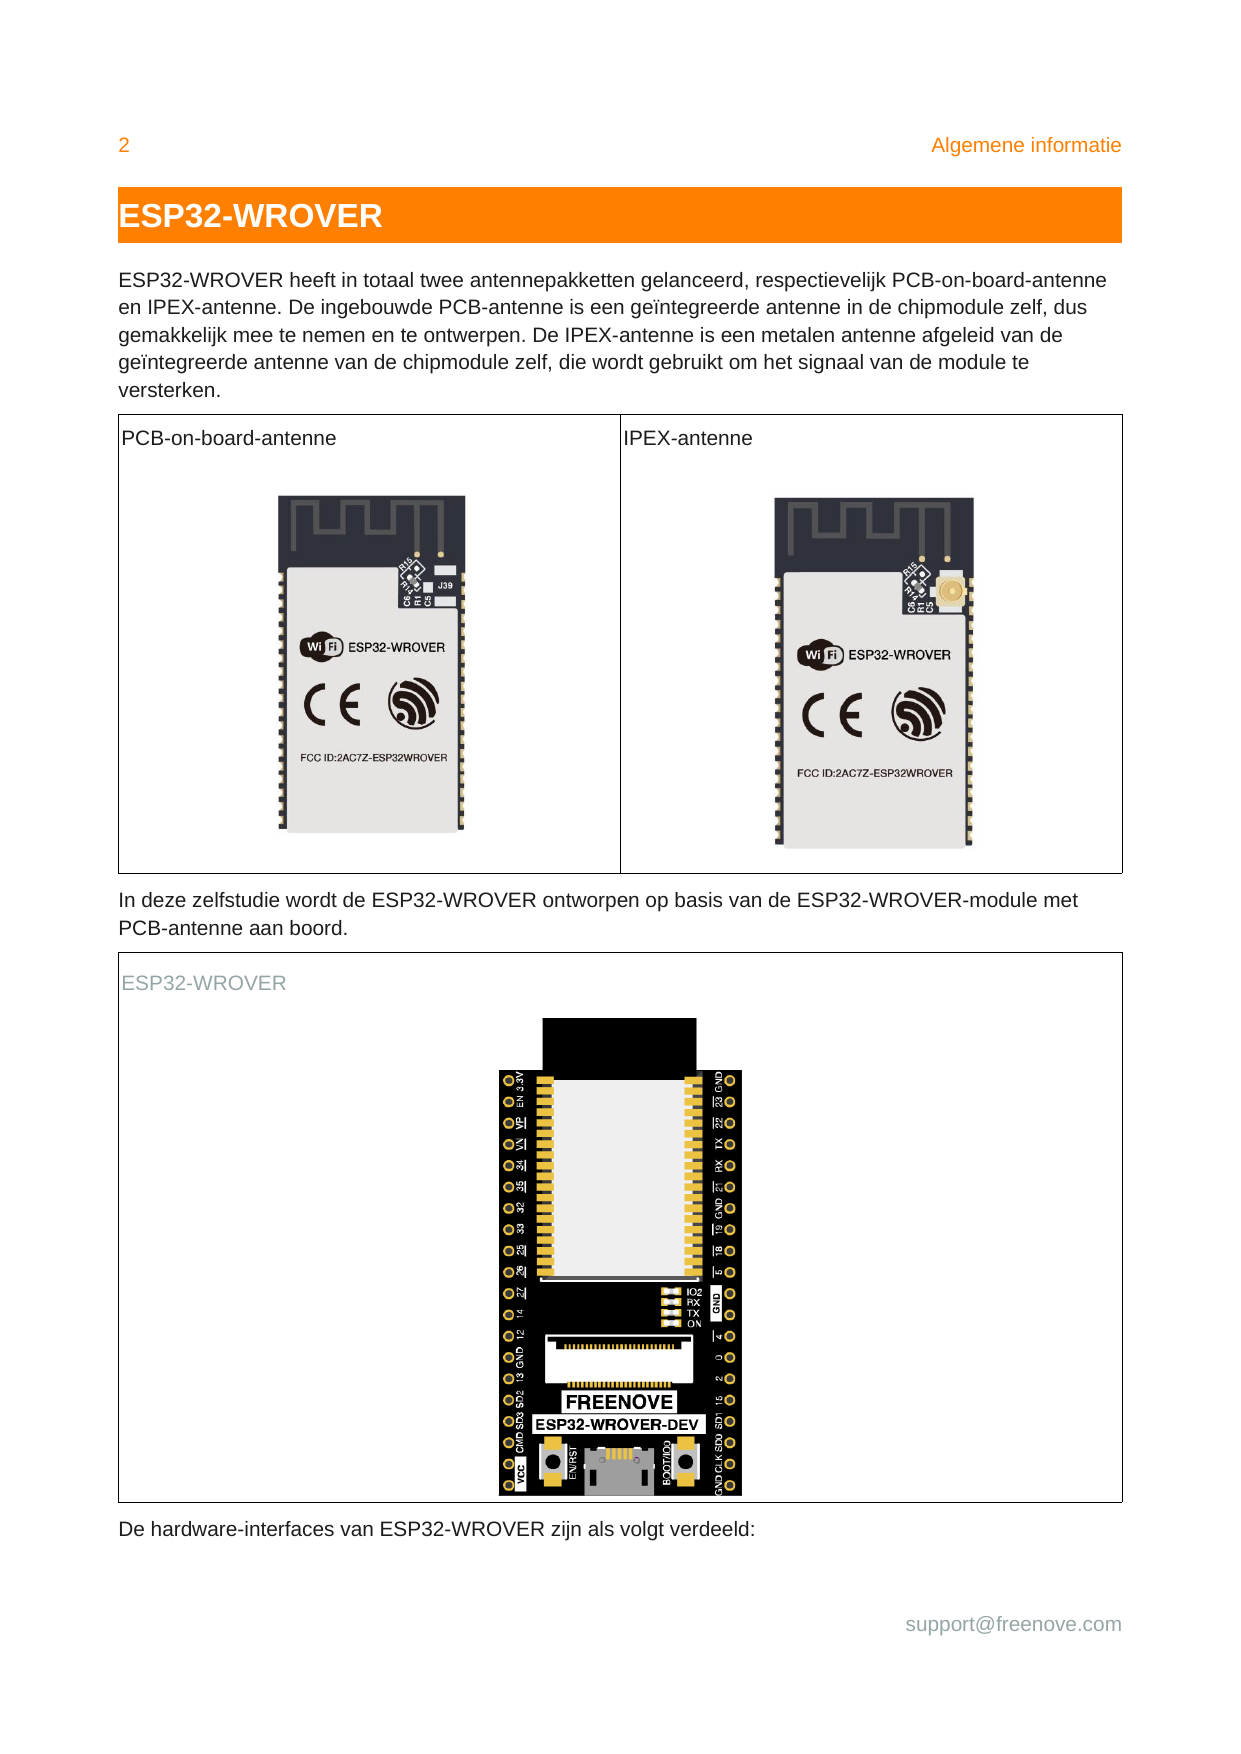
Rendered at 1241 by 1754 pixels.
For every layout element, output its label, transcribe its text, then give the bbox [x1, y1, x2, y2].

picture [729, 477, 1013, 867]
picture [498, 1018, 742, 1496]
text De hardware-interfaces van ESP32-WROVER zijn als volgt verdeeld: [118, 1517, 1122, 1541]
table_header IPEX-antenne [621, 415, 1122, 459]
subtitle ESP32-WROVER [118, 187, 1122, 243]
table_cell [621, 460, 1122, 873]
table_header ESP32-WROVER [119, 953, 1122, 1001]
text ESP32-WROVER heeft in totaal twee antennepakketten gelanceerd, respectievelijk PCB-on-board-antenne en IPEX-antenne. De ingebouwde PCB-antenne is een geïntegreerde antenne in de chipmodule zelf, dus gemakkelijk mee te nemen en te ontwerpen. De IPEX-antenne is een metalen antenne afgeleid van de geïntegreerde antenne van de chipmodule zelf, die wordt gebruikt om het signaal van de module te versterken. [118, 267, 1122, 401]
table_header PCB-on-board-antenne [119, 415, 620, 459]
text In deze zelfstudie wordt de ESP32-WROVER ontworpen op basis van de ESP32-WROVER-module met PCB-antenne aan boord. [118, 888, 1122, 939]
table_cell [119, 460, 620, 873]
picture [235, 477, 503, 853]
table_cell [119, 1001, 1122, 1502]
